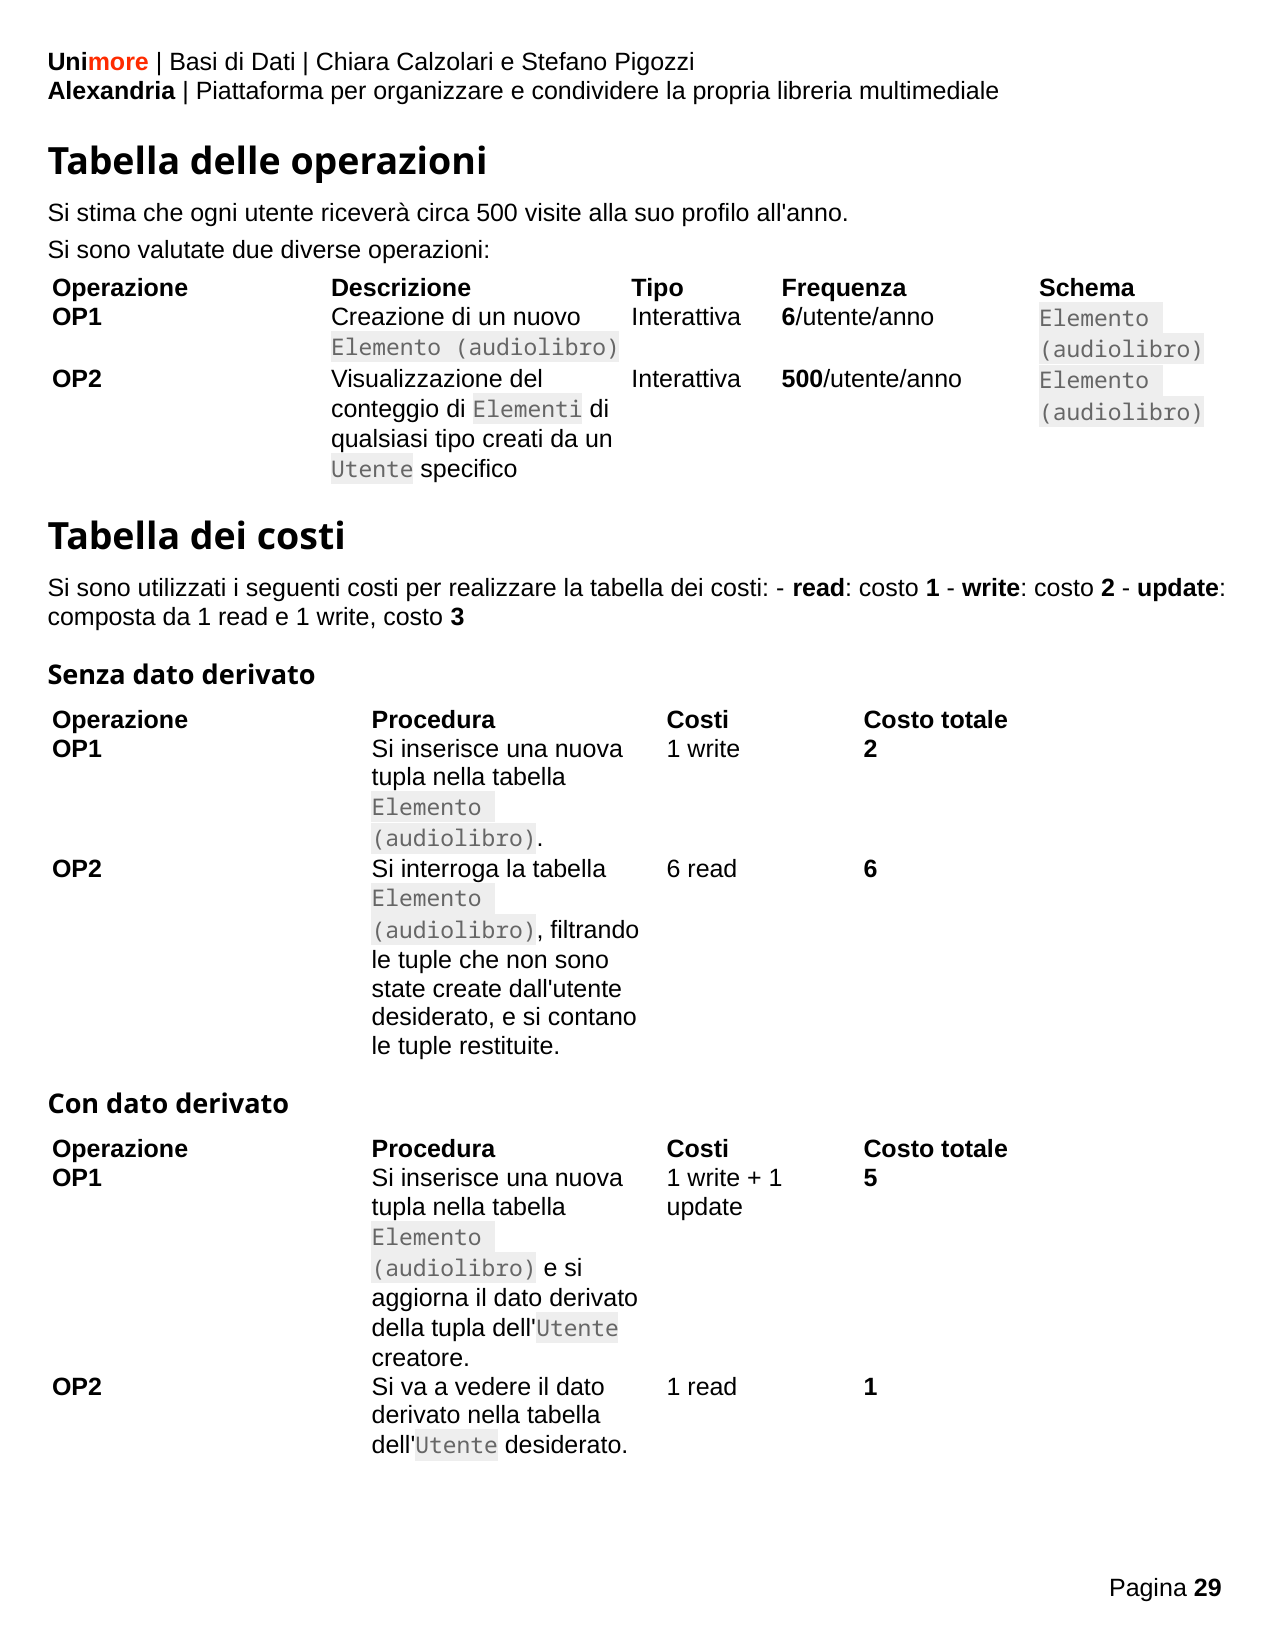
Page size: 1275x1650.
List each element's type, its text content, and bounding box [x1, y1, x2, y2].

table_header Operazione [47, 273, 326, 302]
table_cell OP1 [47, 734, 367, 854]
table_cell OP2 [47, 365, 326, 484]
text Si sono utilizzati i seguenti costi per realizzare la tabella dei costi: - read: costo 1 - write: costo 2 - update: composta da 1 read e 1 write, costo 3 [47, 573, 1228, 631]
table_cell 2 [859, 734, 1228, 854]
table_header Operazione [47, 1134, 367, 1163]
table_cell 1 write + 1 update [662, 1163, 859, 1372]
table_header Frequenza [777, 273, 1034, 302]
subtitle Senza dato derivato [47, 656, 1228, 692]
table_header Schema [1035, 273, 1228, 302]
table_cell Si inserisce una nuova tupla nella tabella Elemento (audiolibro) e si aggiorna il dato derivato della tupla dell'Utente creatore. [367, 1163, 662, 1372]
subtitle Tabella delle operazioni [47, 134, 1228, 185]
table_cell Si interroga la tabella Elemento (audiolibro), filtrando le tuple che non sono state create dall'utente desiderato, e si contano le tuple restituite. [367, 854, 662, 1060]
table_cell Elemento (audiolibro) [1035, 365, 1228, 484]
subtitle Con dato derivato [47, 1085, 1228, 1122]
table_cell 1 read [662, 1372, 859, 1461]
table_header Descrizione [326, 273, 627, 302]
table_header Operazione [47, 705, 367, 734]
table_cell Visualizzazione del conteggio di Elementi di qualsiasi tipo creati da un Utente specifico [326, 365, 627, 484]
table_header Costo totale [859, 705, 1228, 734]
table_header Procedura [367, 1134, 662, 1163]
table_header Costo totale [859, 1134, 1228, 1163]
table_cell 1 [859, 1372, 1228, 1461]
subtitle Tabella dei costi [47, 509, 1228, 561]
table_cell Interattiva [627, 365, 777, 484]
table_cell OP2 [47, 1372, 367, 1461]
table_cell OP2 [47, 854, 367, 1060]
table_cell Interattiva [627, 302, 777, 364]
table_cell 500/utente/anno [777, 365, 1034, 484]
table_cell Elemento (audiolibro) [1035, 302, 1228, 364]
table_cell 5 [859, 1163, 1228, 1372]
table_cell OP1 [47, 1163, 367, 1372]
table_header Tipo [627, 273, 777, 302]
text Si sono valutate due diverse operazioni: [47, 236, 1228, 264]
table_header Procedura [367, 705, 662, 734]
table_cell 6 [859, 854, 1228, 1060]
text Si stima che ogni utente riceverà circa 500 visite alla suo profilo all'anno. [47, 198, 1228, 227]
table_cell Si va a vedere il dato derivato nella tabella dell'Utente desiderato. [367, 1372, 662, 1461]
table_header Costi [662, 705, 859, 734]
table_cell OP1 [47, 302, 326, 364]
table_cell Si inserisce una nuova tupla nella tabella Elemento (audiolibro). [367, 734, 662, 854]
table_header Costi [662, 1134, 859, 1163]
table_cell 6/utente/anno [777, 302, 1034, 364]
table_cell Creazione di un nuovo Elemento (audiolibro) [326, 302, 627, 364]
table_cell 1 write [662, 734, 859, 854]
table_cell 6 read [662, 854, 859, 1060]
